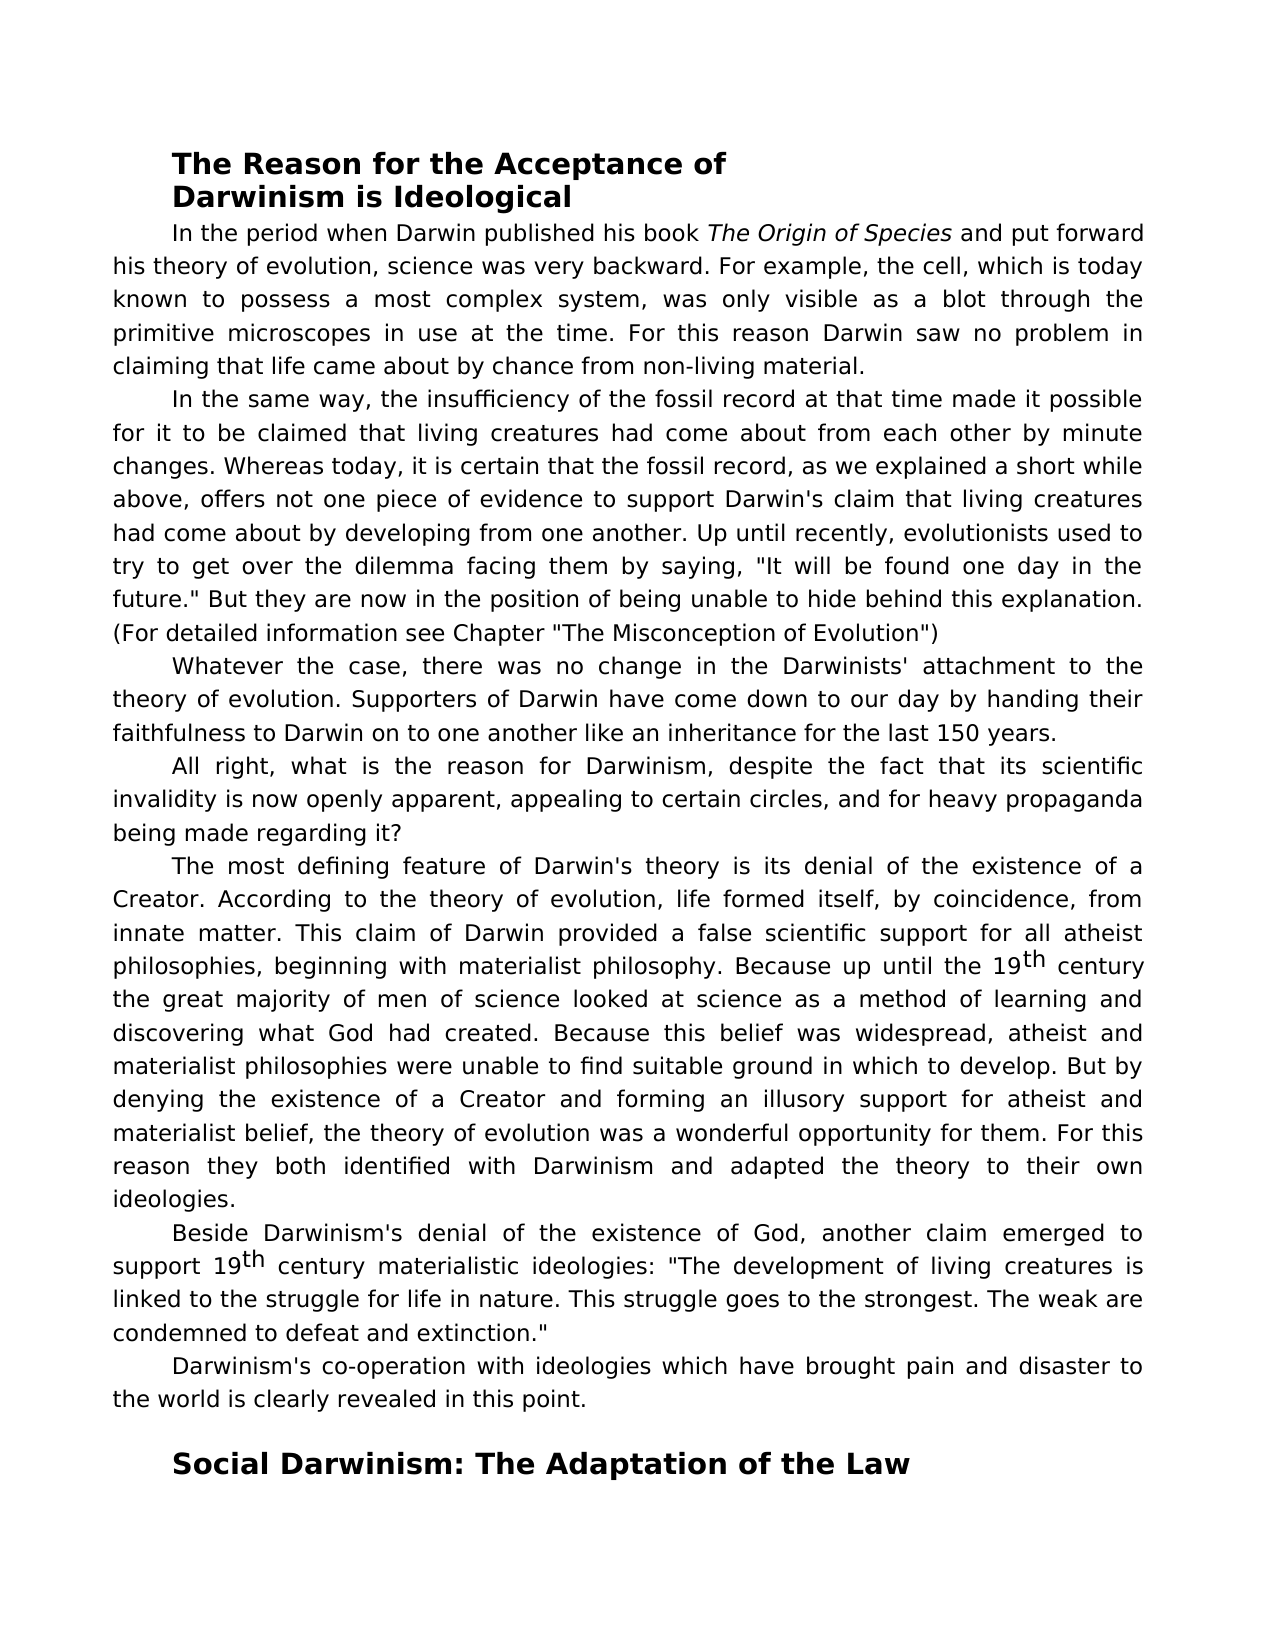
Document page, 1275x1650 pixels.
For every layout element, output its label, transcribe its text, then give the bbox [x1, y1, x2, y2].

text Beside Darwinism's denial of the existence of God, another claim emerged to support 19th century materialistic ideologies: "The development of living creatures is linked to the struggle for life in nature. This struggle goes to the strongest. The weak are condemned to defeat and extinction." [112, 1214, 1145, 1348]
text In the period when Darwin published his book The Origin of Species and put forward his theory of evolution, science was very backward. For example, the cell, which is today known to possess a most complex system, was only visible as a blot through the primitive microscopes in use at the time. For this reason Darwin saw no problem in claiming that life came about by chance from non-living material. [112, 214, 1145, 381]
text Social Darwinism: The Adaptation of the Law [112, 1448, 1145, 1481]
text Whatever the case, there was no change in the Darwinists' attachment to the theory of evolution. Supporters of Darwin have come down to our day by handing their faithfulness to Darwin on to one another like an inheritance for the last 150 years. [112, 648, 1145, 748]
text The most defining feature of Darwin's theory is its denial of the existence of a Creator. According to the theory of evolution, life formed itself, by coincidence, from innate matter. This claim of Darwin provided a false scientific support for all atheist philosophies, beginning with materialist philosophy. Because up until the 19th century the great majority of men of science looked at science as a method of learning and discovering what God had created. Because this belief was widespread, atheist and materialist philosophies were unable to find suitable ground in which to develop. But by denying the existence of a Creator and forming an illusory support for atheist and materialist belief, the theory of evolution was a wonderful opportunity for them. For this reason they both identified with Darwinism and adapted the theory to their own ideologies. [112, 848, 1145, 1214]
text The Reason for the Acceptance of [112, 148, 1145, 181]
text All right, what is the reason for Darwinism, despite the fact that its scientific invalidity is now openly apparent, appealing to certain circles, and for heavy propaganda being made regarding it? [112, 748, 1145, 848]
text Darwinism's co-operation with ideologies which have brought pain and disaster to the world is clearly revealed in this point. [112, 1348, 1145, 1414]
text In the same way, the insufficiency of the fossil record at that time made it possible for it to be claimed that living creatures had come about from each other by minute changes. Whereas today, it is certain that the fossil record, as we explained a short while above, offers not one piece of evidence to support Darwin's claim that living creatures had come about by developing from one another. Up until recently, evolutionists used to try to get over the dilemma facing them by saying, "It will be found one day in the future." But they are now in the position of being unable to hide behind this explanation. (For detailed information see Chapter "The Misconception of Evolution") [112, 381, 1145, 648]
text Darwinism is Ideological [112, 181, 1145, 214]
